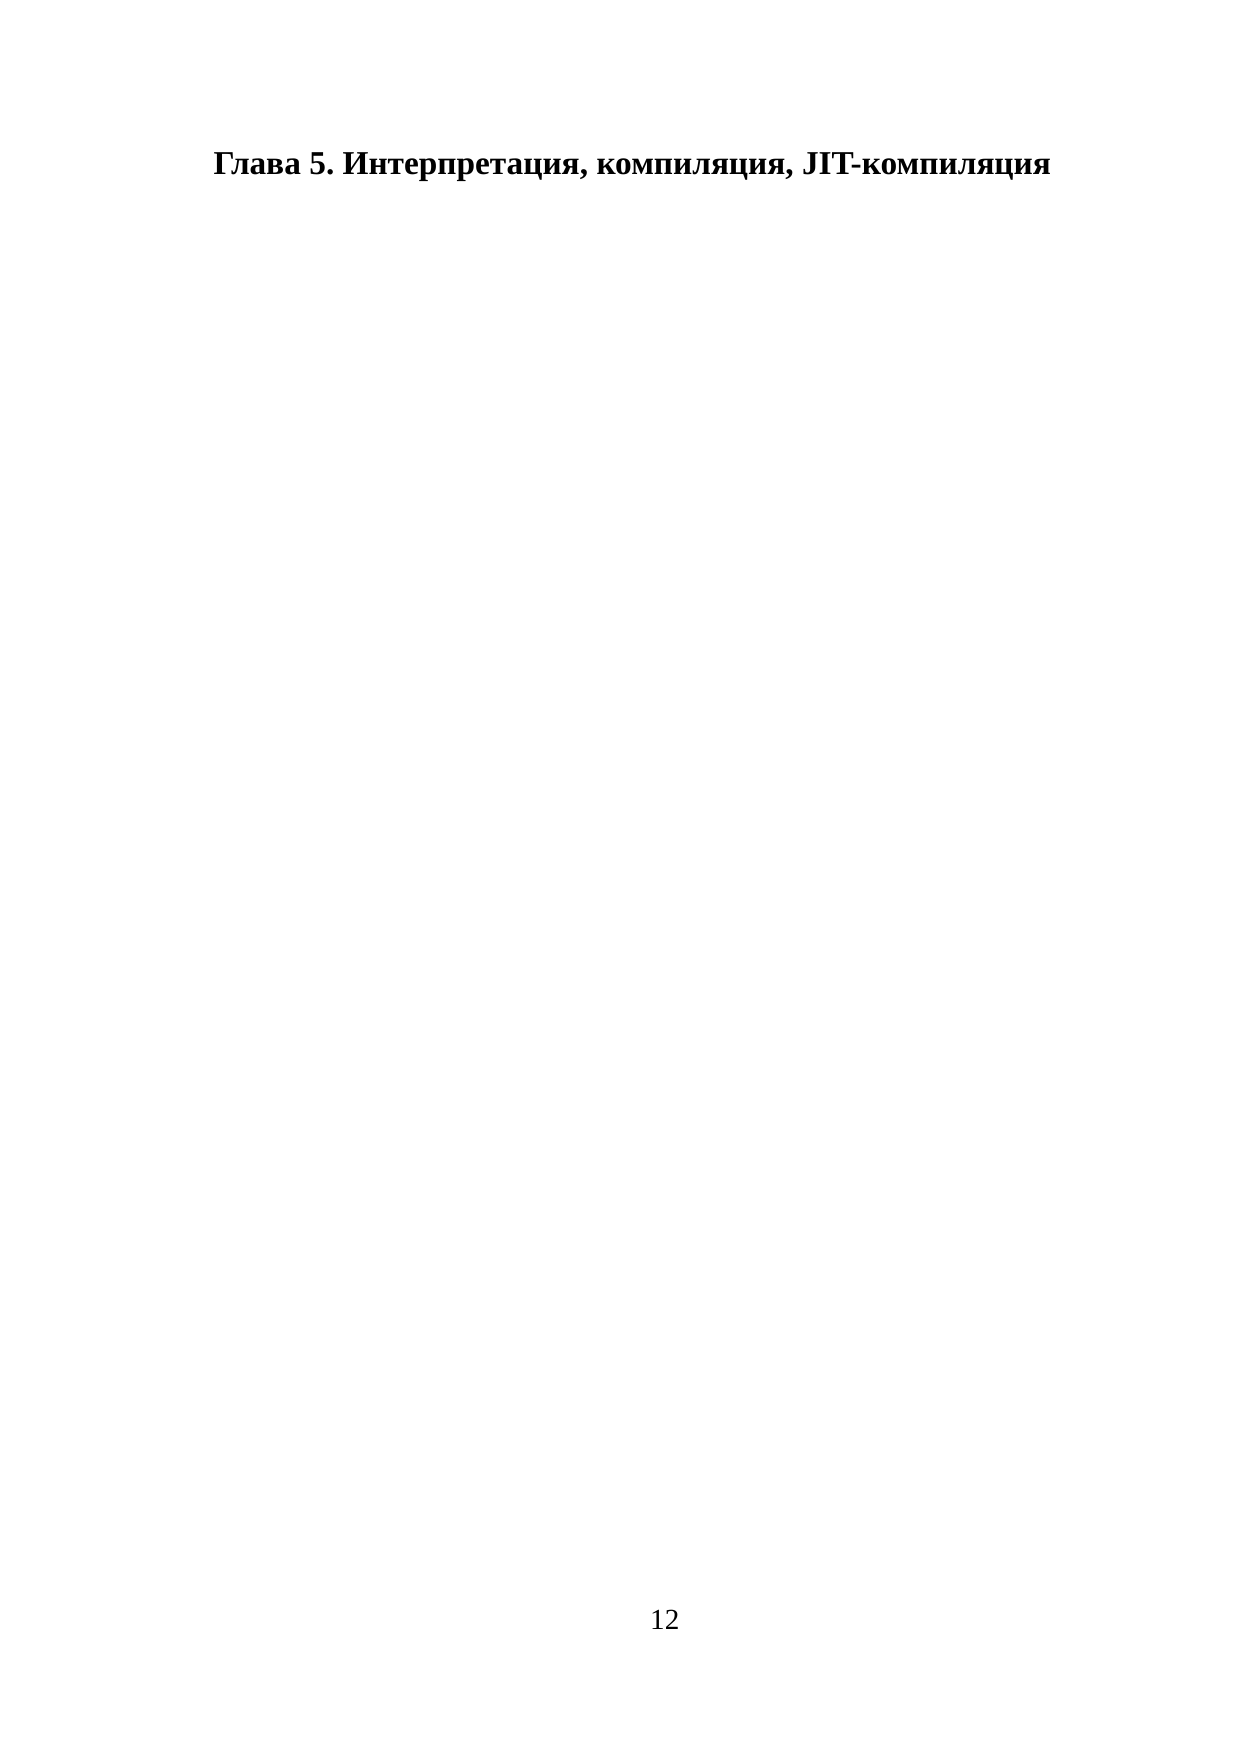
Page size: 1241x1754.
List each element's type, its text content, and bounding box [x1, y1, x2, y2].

subtitle Интерпретация, компиляция, JIT-компиляция [177, 143, 1152, 181]
